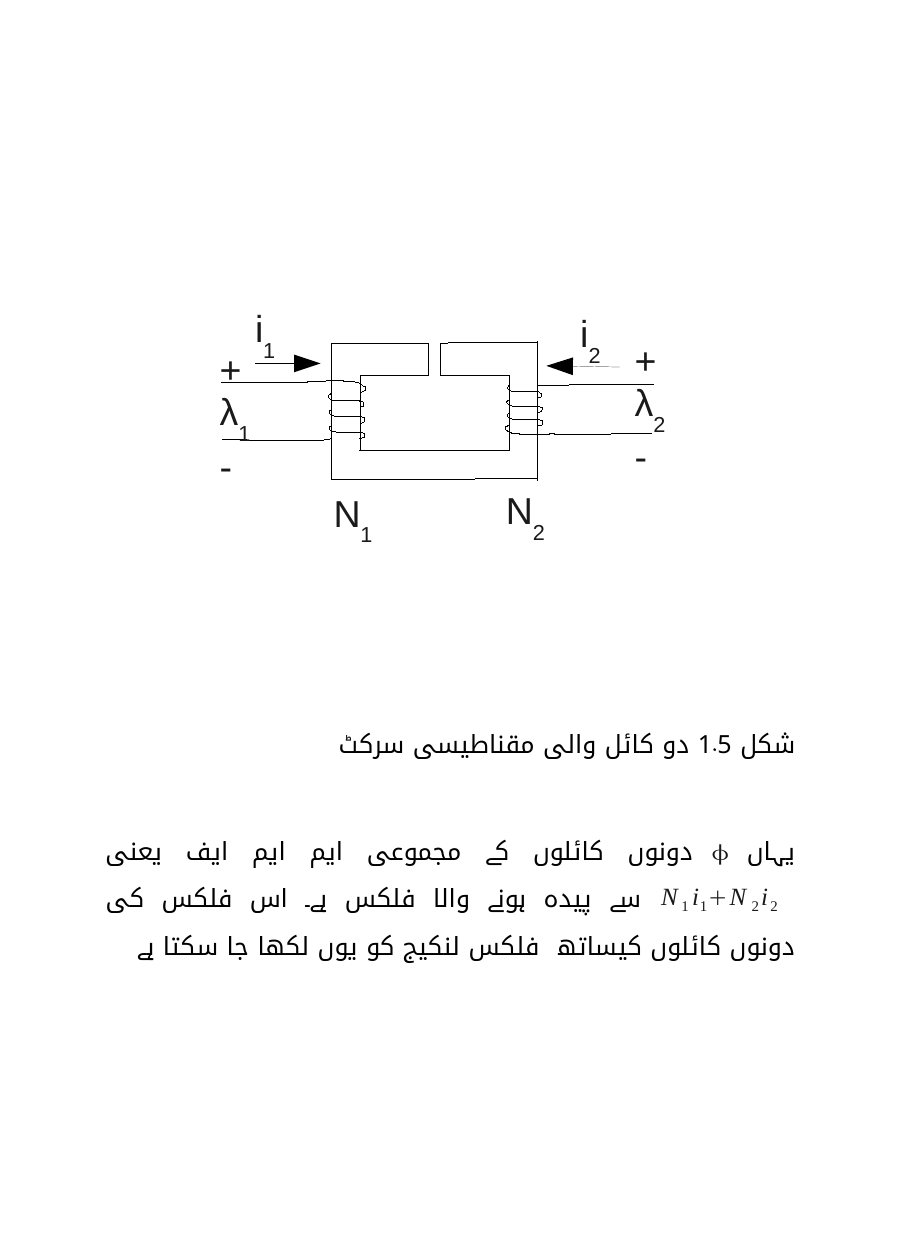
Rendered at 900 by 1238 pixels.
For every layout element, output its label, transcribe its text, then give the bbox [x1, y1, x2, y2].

text شکل 1.5 دو کائل والی مقناطیسی سرکٹ [105, 165, 795, 769]
text یہاںدونوں کائلوں کے مجموعی ایم ایم ایف یعنی سے پیدہ ہونے والا فلکس ہے۔ اس فلکس کی دونوں کائلوں کیساتھ فلکس لنکیج کو یوں لکھا جا سکتا ہے [105, 828, 795, 971]
